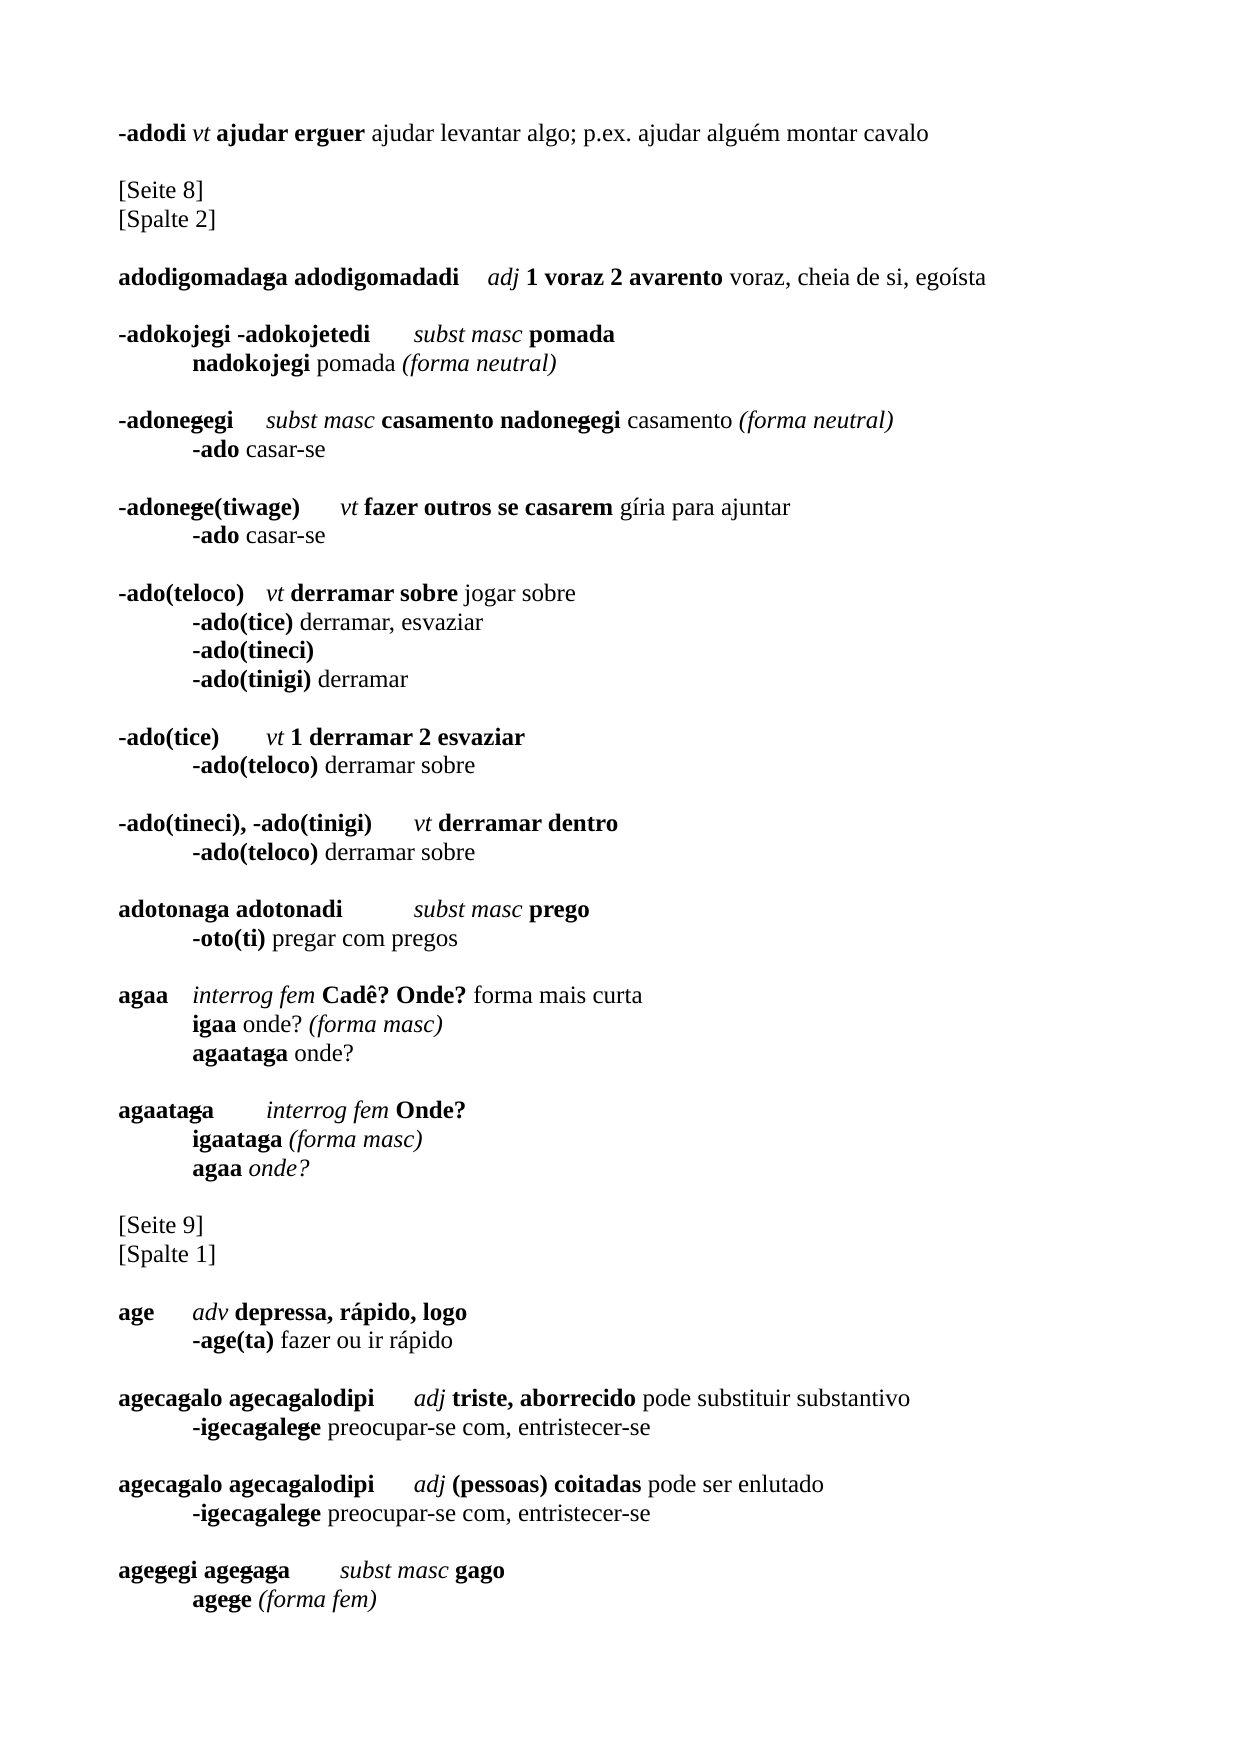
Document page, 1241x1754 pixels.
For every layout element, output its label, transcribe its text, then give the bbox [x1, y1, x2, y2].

text -ado casar-se [118, 521, 1122, 549]
text igaataga (forma masc) [118, 1124, 1122, 1153]
text [Spalte 1] [118, 1239, 1122, 1268]
text -ado(teloco) derramar sobre [118, 837, 1122, 866]
text -ado casar-se [118, 434, 1122, 463]
text [Spalte 2] [118, 204, 1122, 233]
text [Seite 8] [118, 176, 1122, 204]
text -adodi vt ajudar erguer ajudar levantar algo; p.ex. ajudar alguém montar cavalo [118, 118, 1122, 147]
text -ado(teloco) vt derramar sobre jogar sobre [118, 578, 1122, 607]
text -adonegegi subst masc casamento nadonegegi casamento (forma neutral) [118, 406, 1122, 434]
text agaa interrog fem Cadê? Onde? forma mais curta [118, 981, 1122, 1009]
text -adokojegi -adokojetedi subst masc pomada [118, 319, 1122, 348]
text -ado(tinigi) derramar [118, 664, 1122, 693]
text [Seite 9] [118, 1211, 1122, 1239]
text -ado(tineci) [118, 636, 1122, 664]
text -age(ta) fazer ou ir rápido [118, 1326, 1122, 1354]
text -igecagalege preocupar-se com, entristecer-se [118, 1498, 1122, 1527]
text -ado(tineci), -ado(tinigi) vt derramar dentro [118, 808, 1122, 837]
text igaa onde? (forma masc) [118, 1009, 1122, 1038]
text agaataga interrog fem Onde? [118, 1096, 1122, 1124]
text agaa onde? [118, 1153, 1122, 1182]
text agegegi agegaga subst masc gago [118, 1556, 1122, 1584]
text agecagalo agecagalodipi adj (pessoas) coitadas pode ser enlutado [118, 1469, 1122, 1498]
text -ado(tice) derramar, esvaziar [118, 607, 1122, 636]
text nadokojegi pomada (forma neutral) [118, 348, 1122, 377]
text adodigomadaga adodigomadadi adj 1 voraz 2 avarento voraz, cheia de si, egoísta [118, 262, 1122, 291]
text age adv depressa, rápido, logo [118, 1297, 1122, 1326]
text agege (forma fem) [118, 1584, 1122, 1613]
text agaataga onde? [118, 1038, 1122, 1067]
text -igecagalege preocupar-se com, entristecer-se [118, 1412, 1122, 1441]
text -ado(tice) vt 1 derramar 2 esvaziar [118, 722, 1122, 751]
text -oto(ti) pregar com pregos [118, 923, 1122, 952]
text agecagalo agecagalodipi adj triste, aborrecido pode substituir substantivo [118, 1383, 1122, 1412]
text -adonege(tiwage) vt fazer outros se casarem gíria para ajuntar [118, 492, 1122, 521]
text adotonaga adotonadi subst masc prego [118, 894, 1122, 923]
text -ado(teloco) derramar sobre [118, 751, 1122, 779]
